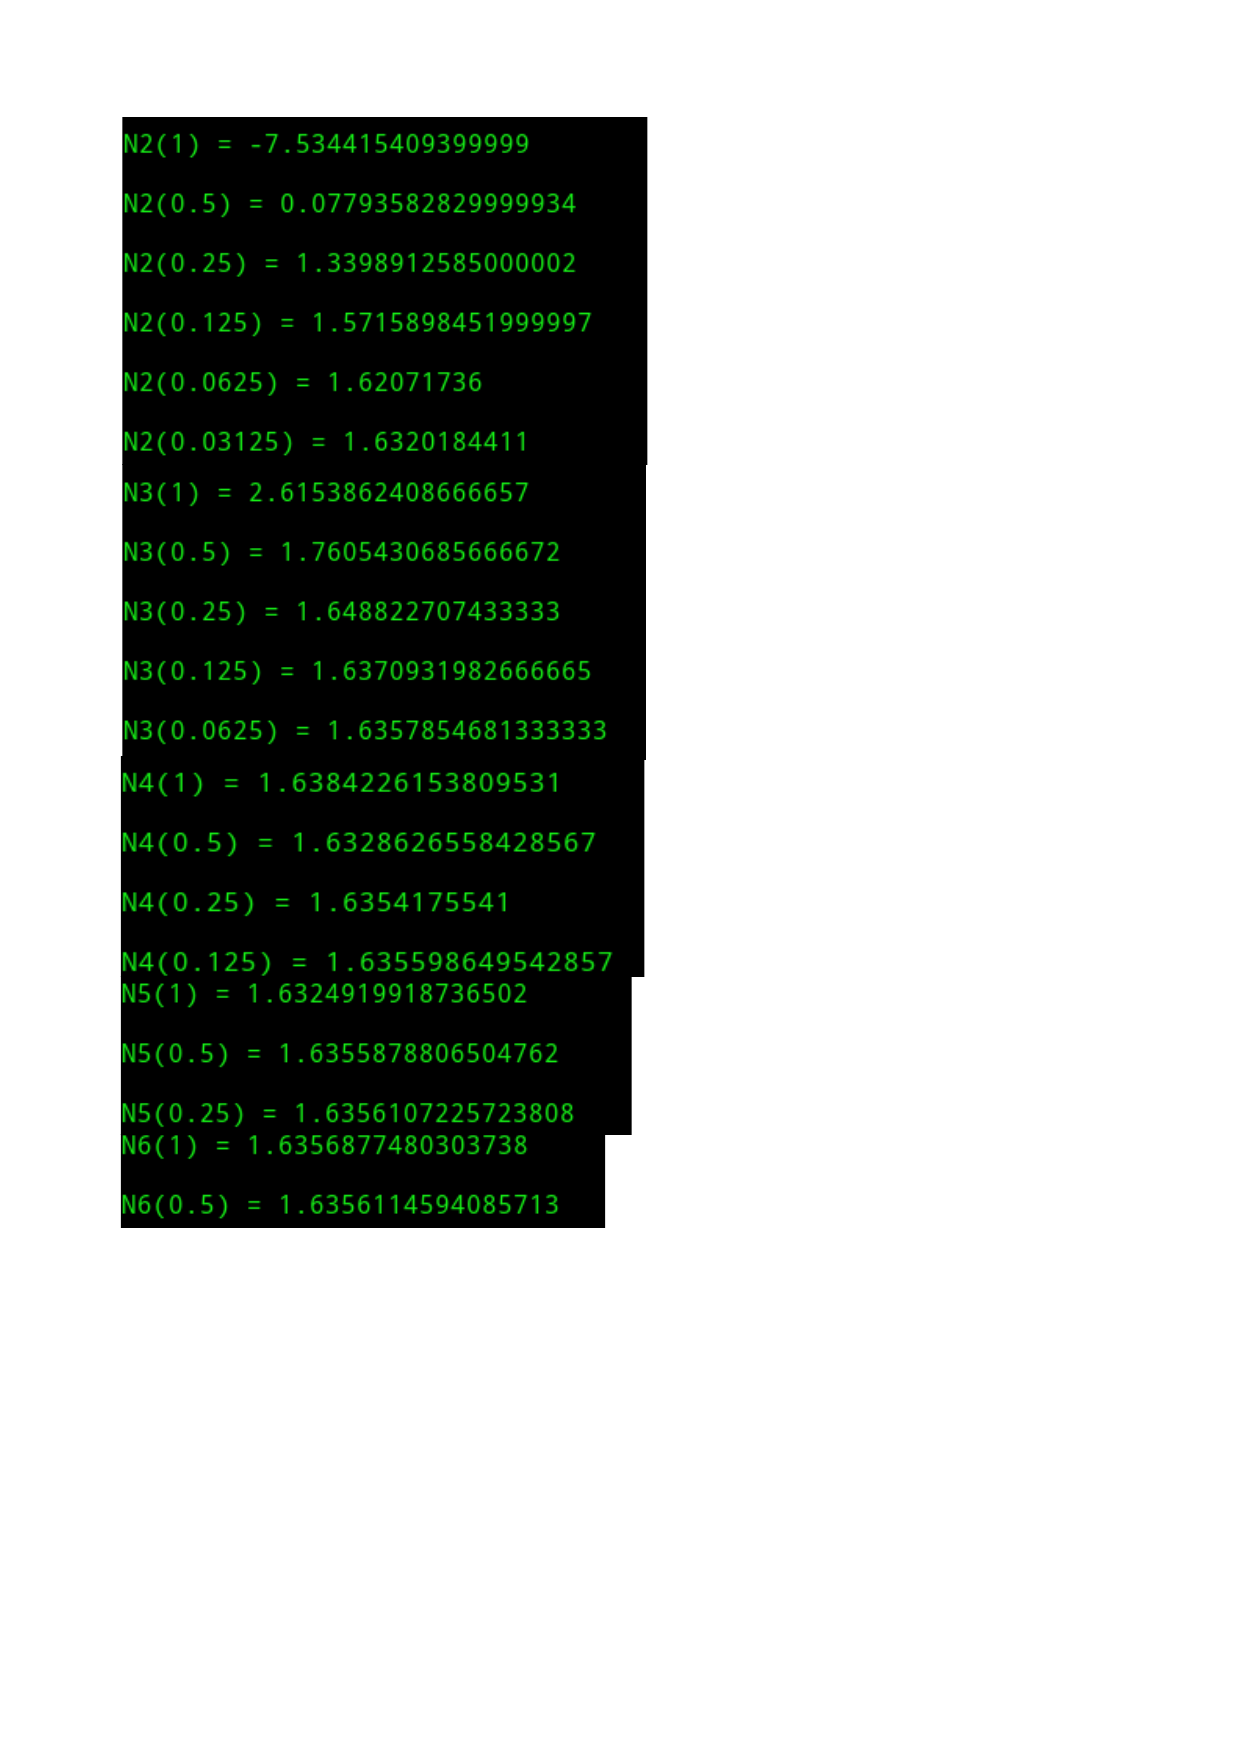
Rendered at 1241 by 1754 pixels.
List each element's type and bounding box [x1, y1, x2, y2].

picture [120, 117, 648, 1228]
